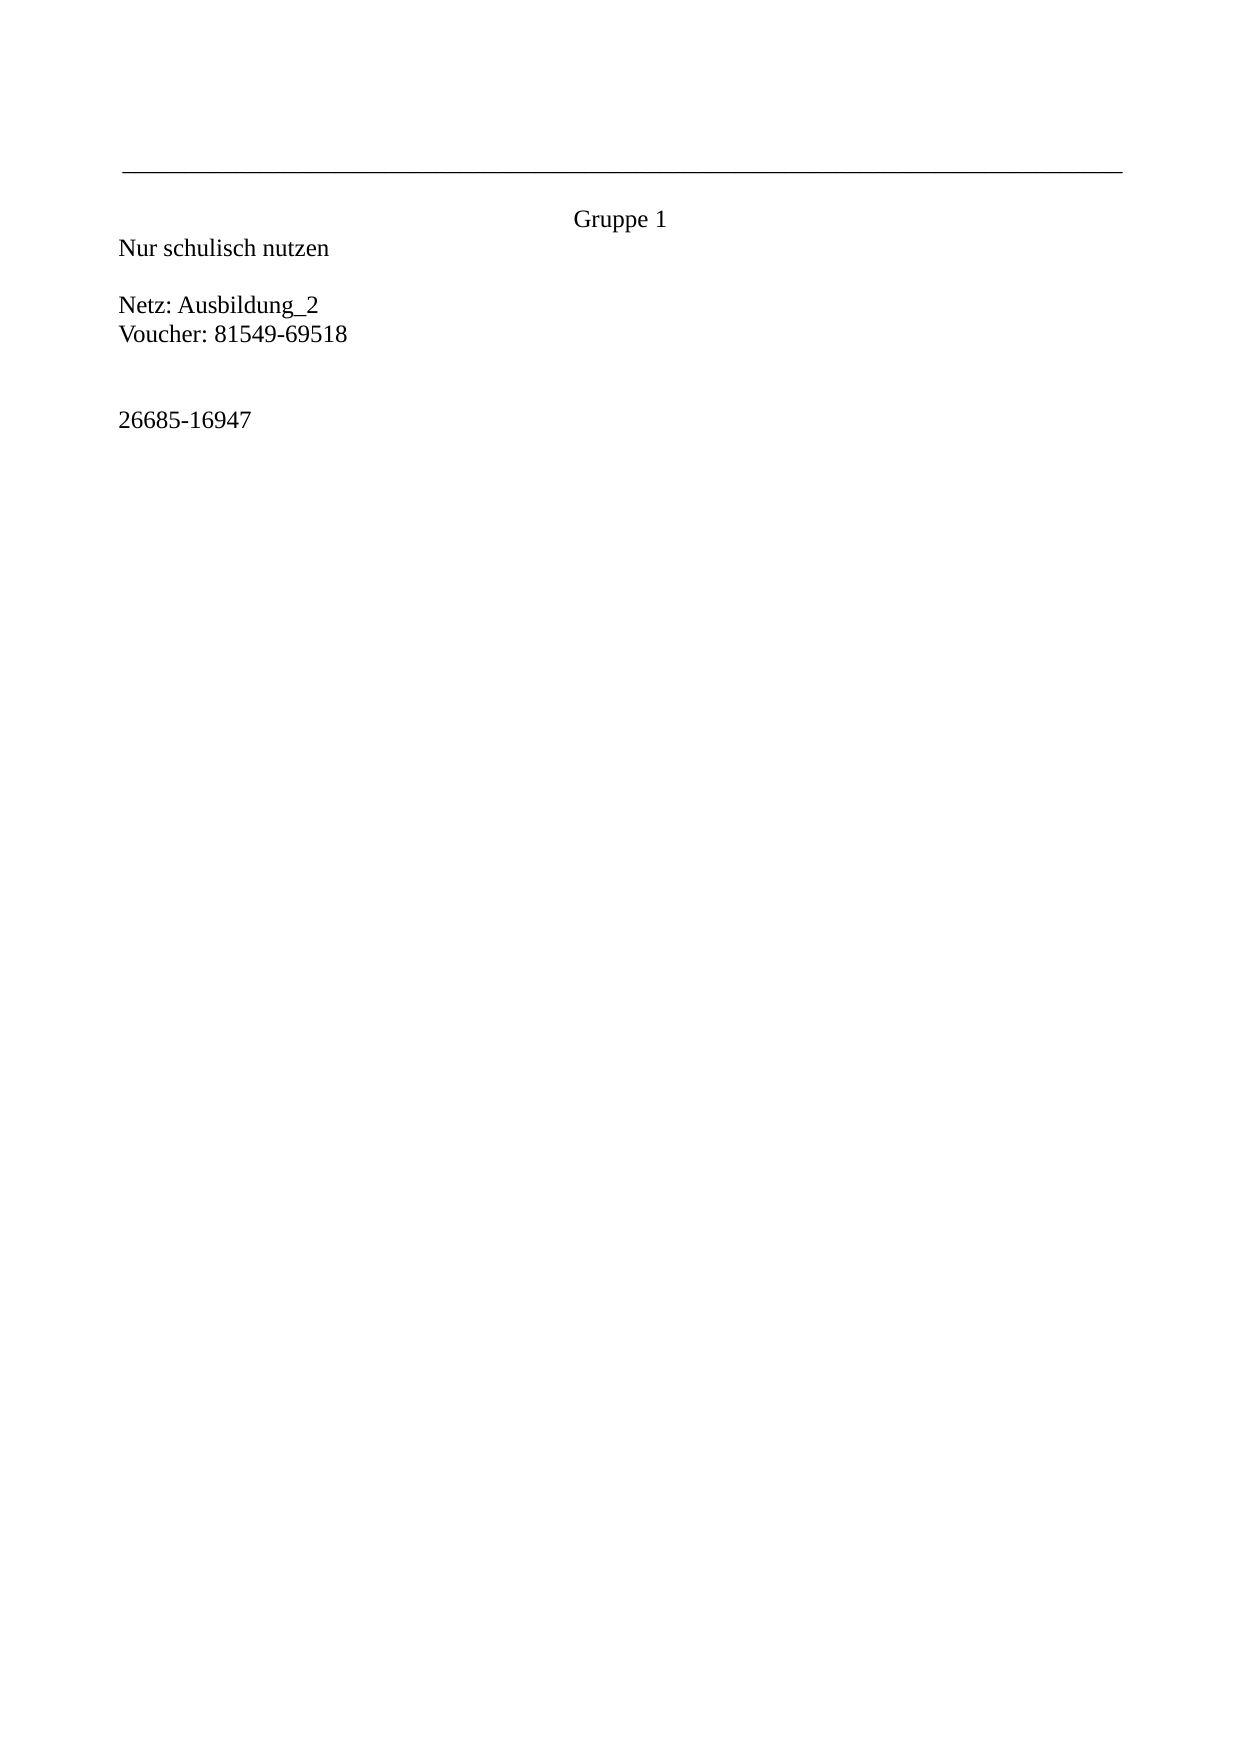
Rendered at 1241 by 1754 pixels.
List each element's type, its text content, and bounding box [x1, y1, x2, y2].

text 26685-16947 [118, 406, 1122, 434]
text Voucher: 81549-69518 [118, 319, 1122, 377]
text Gruppe 1 [118, 204, 1122, 233]
text Nur schulisch nutzen [118, 233, 1122, 262]
text ________________________________________________________________________________ [118, 147, 1122, 176]
text Netz: Ausbildung_2 [118, 291, 1122, 319]
